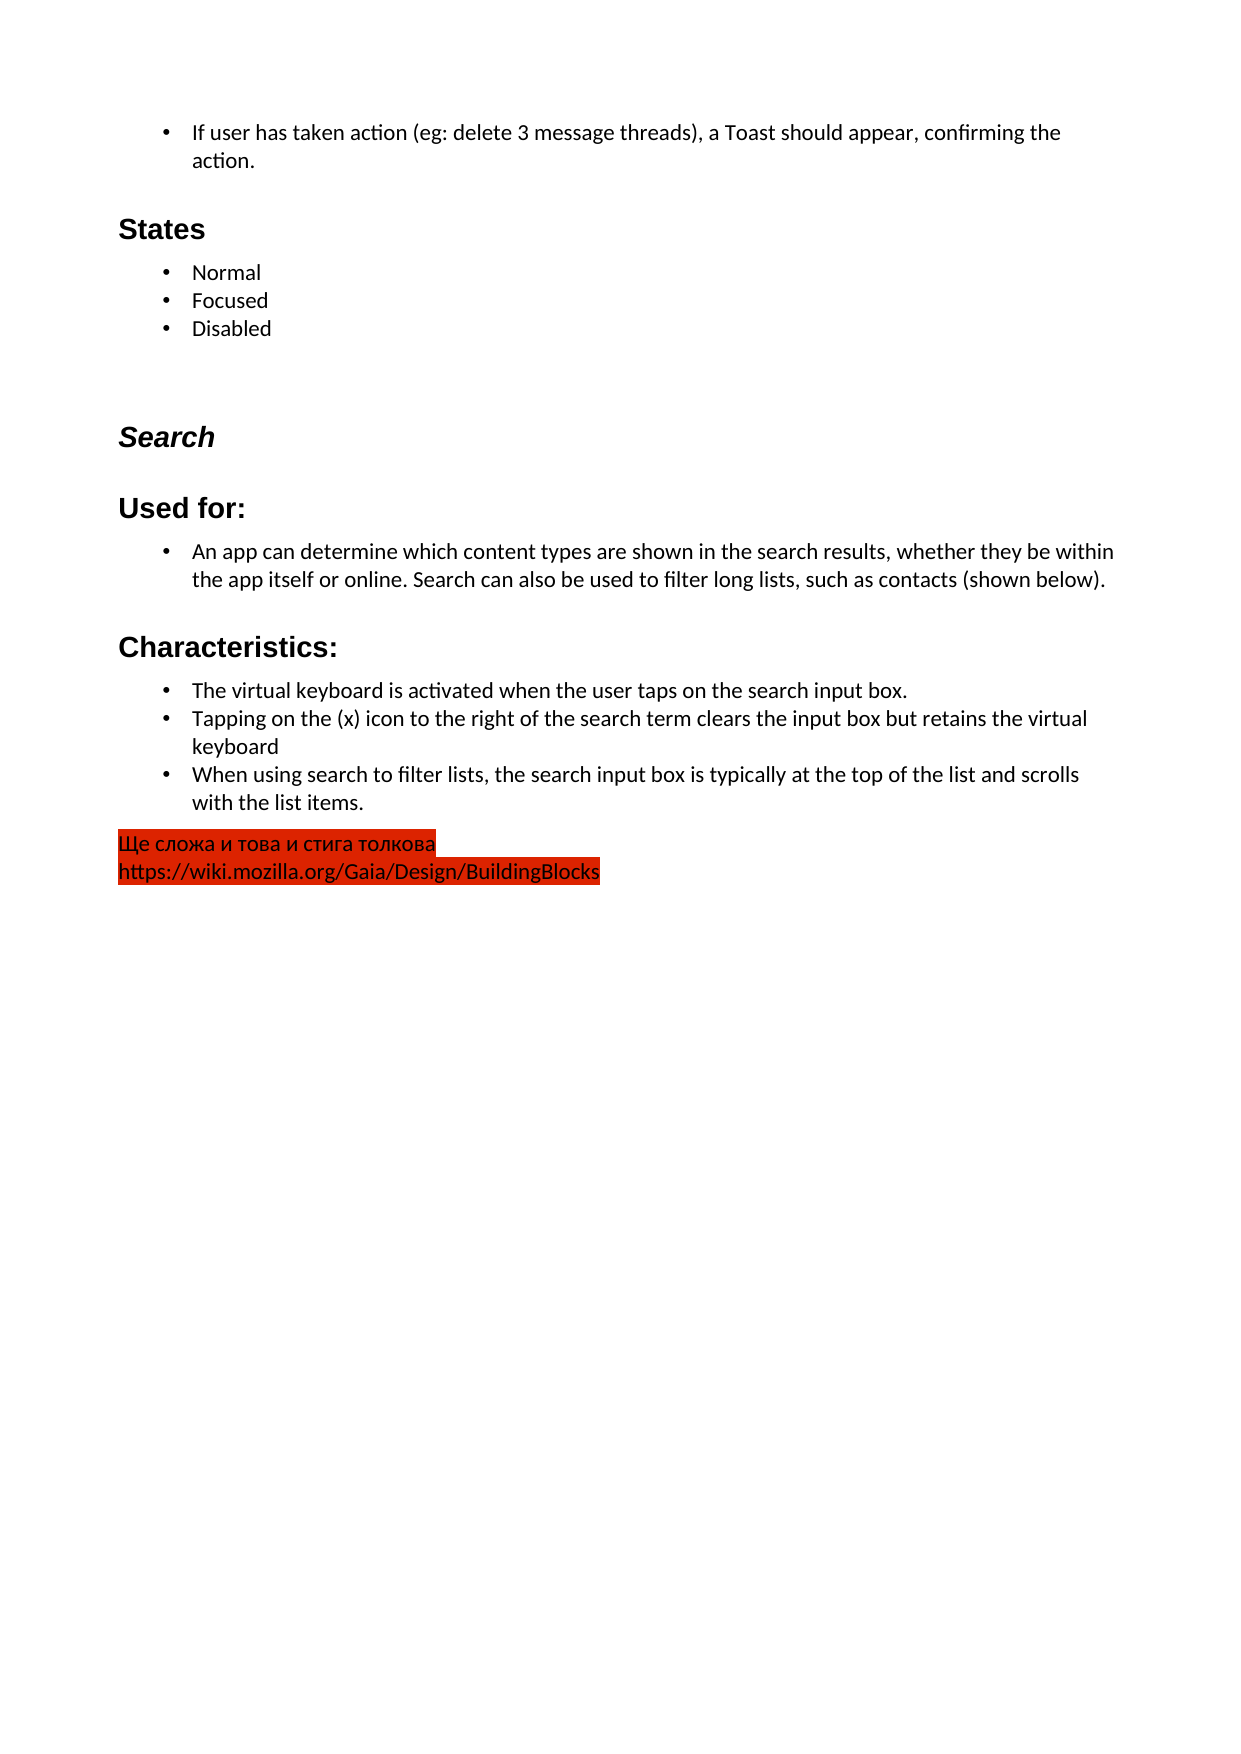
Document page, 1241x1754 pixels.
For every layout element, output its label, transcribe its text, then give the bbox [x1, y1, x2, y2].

list Disabled [162, 314, 1122, 342]
list An app can determine which content types are shown in the search results, whether they be within the app itself or online. Search can also be used to filter long lists, such as contacts (shown below). [162, 537, 1122, 593]
text Ще сложа и това и стига толкова https://wiki.mozilla.org/Gaia/Design/BuildingBlocks [118, 829, 1122, 885]
subtitle Search [118, 420, 1122, 453]
list If user has taken action (eg: delete 3 message threads), a Toast should appear, confirming the action. [162, 118, 1122, 174]
subtitle Used for: [118, 491, 1122, 524]
list When using search to filter lists, the search input box is typically at the top of the list and scrolls with the list items. [162, 761, 1122, 817]
list Focused [162, 286, 1122, 314]
subtitle Characteristics: [118, 630, 1122, 664]
subtitle States [118, 212, 1122, 245]
list The virtual keyboard is activated when the user taps on the search input box. [162, 676, 1122, 704]
list Tapping on the (x) icon to the right of the search term clears the input box but retains the virtual keyboard [162, 704, 1122, 761]
list Normal [162, 258, 1122, 286]
